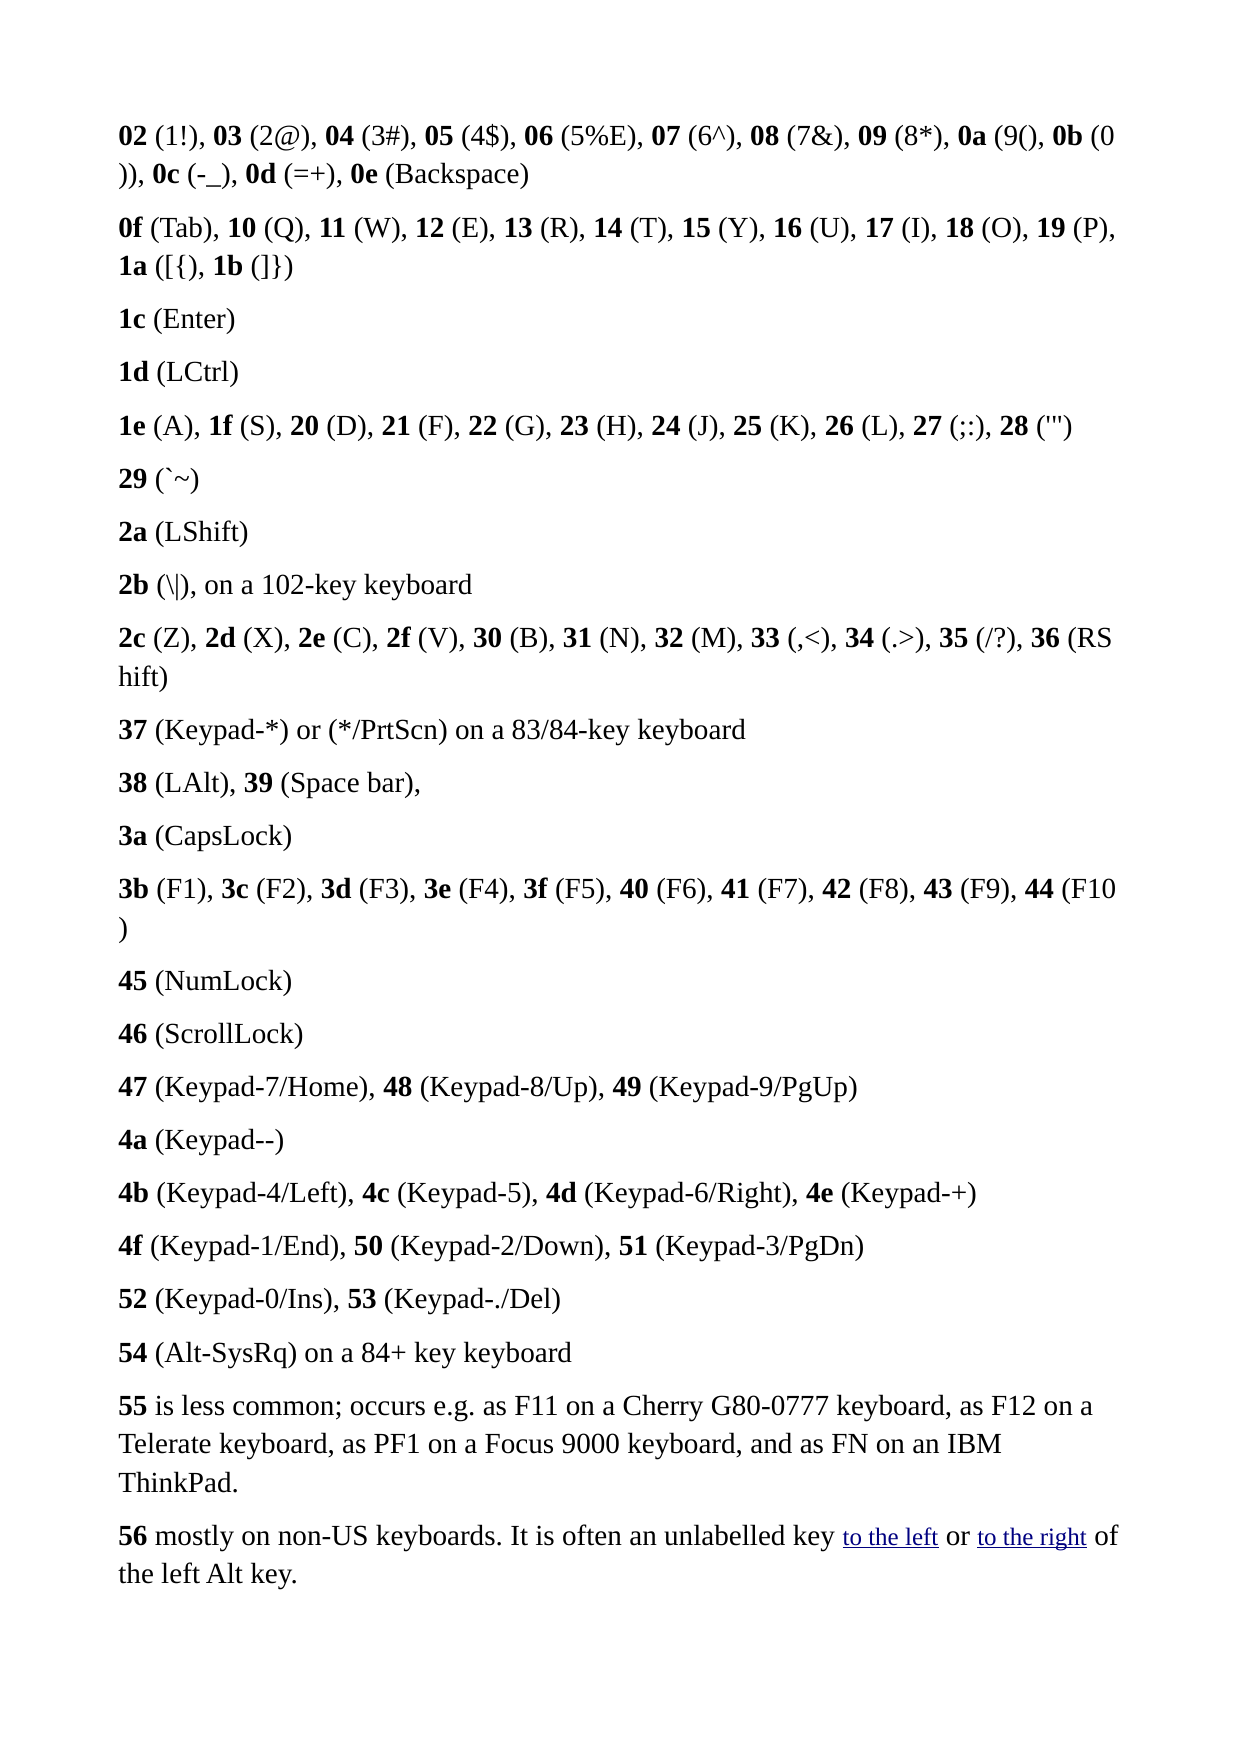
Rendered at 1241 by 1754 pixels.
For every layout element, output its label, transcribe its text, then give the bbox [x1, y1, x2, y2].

text 02 (1!), 03 (2@), 04 (3#), 05 (4$), 06 (5%E), 07 (6^), 08 (7&), 09 (8*), 0a (9(), 0b (0)), 0c (-_), 0d (=+), 0e (Backspace) [118, 118, 1122, 190]
text 46 (ScrollLock) [118, 1016, 1122, 1049]
text 54 (Alt-SysRq) on a 84+ key keyboard [118, 1335, 1122, 1368]
text 0f (Tab), 10 (Q), 11 (W), 12 (E), 13 (R), 14 (T), 15 (Y), 16 (U), 17 (I), 18 (O), 19 (P), 1a ([{), 1b (]}) [118, 210, 1122, 282]
text 3a (CapsLock) [118, 818, 1122, 852]
text 37 (Keypad-*) or (*/PrtScn) on a 83/84-key keyboard [118, 712, 1122, 745]
text 4b (Keypad-4/Left), 4c (Keypad-5), 4d (Keypad-6/Right), 4e (Keypad-+) [118, 1175, 1122, 1209]
text 29 (`~) [118, 461, 1122, 494]
text 3b (F1), 3c (F2), 3d (F3), 3e (F4), 3f (F5), 40 (F6), 41 (F7), 42 (F8), 43 (F9), 44 (F10) [118, 871, 1122, 943]
text 4f (Keypad-1/End), 50 (Keypad-2/Down), 51 (Keypad-3/PgDn) [118, 1228, 1122, 1262]
text 38 (LAlt), 39 (Space bar), [118, 765, 1122, 798]
text 1d (LCtrl) [118, 354, 1122, 388]
text 4a (Keypad--) [118, 1122, 1122, 1156]
text 47 (Keypad-7/Home), 48 (Keypad-8/Up), 49 (Keypad-9/PgUp) [118, 1069, 1122, 1103]
text 2a (LShift) [118, 514, 1122, 547]
text 55 is less common; occurs e.g. as F11 on a Cherry G80-0777 keyboard, as F12 on a Telerate keyboard, as PF1 on a Focus 9000 keyboard, and as FN on an IBM ThinkPad. [118, 1388, 1122, 1498]
text 2b (\|), on a 102-key keyboard [118, 567, 1122, 601]
text 52 (Keypad-0/Ins), 53 (Keypad-./Del) [118, 1282, 1122, 1315]
text 1c (Enter) [118, 301, 1122, 335]
text 45 (NumLock) [118, 963, 1122, 996]
text 1e (A), 1f (S), 20 (D), 21 (F), 22 (G), 23 (H), 24 (J), 25 (K), 26 (L), 27 (;:), 28 ('") [118, 408, 1122, 441]
text 56 mostly on non-US keyboards. It is often an unlabelled key to the left or to the right of the left Alt key. [118, 1518, 1122, 1590]
text 2c (Z), 2d (X), 2e (C), 2f (V), 30 (B), 31 (N), 32 (M), 33 (,<), 34 (.>), 35 (/?), 36 (RShift) [118, 620, 1122, 692]
